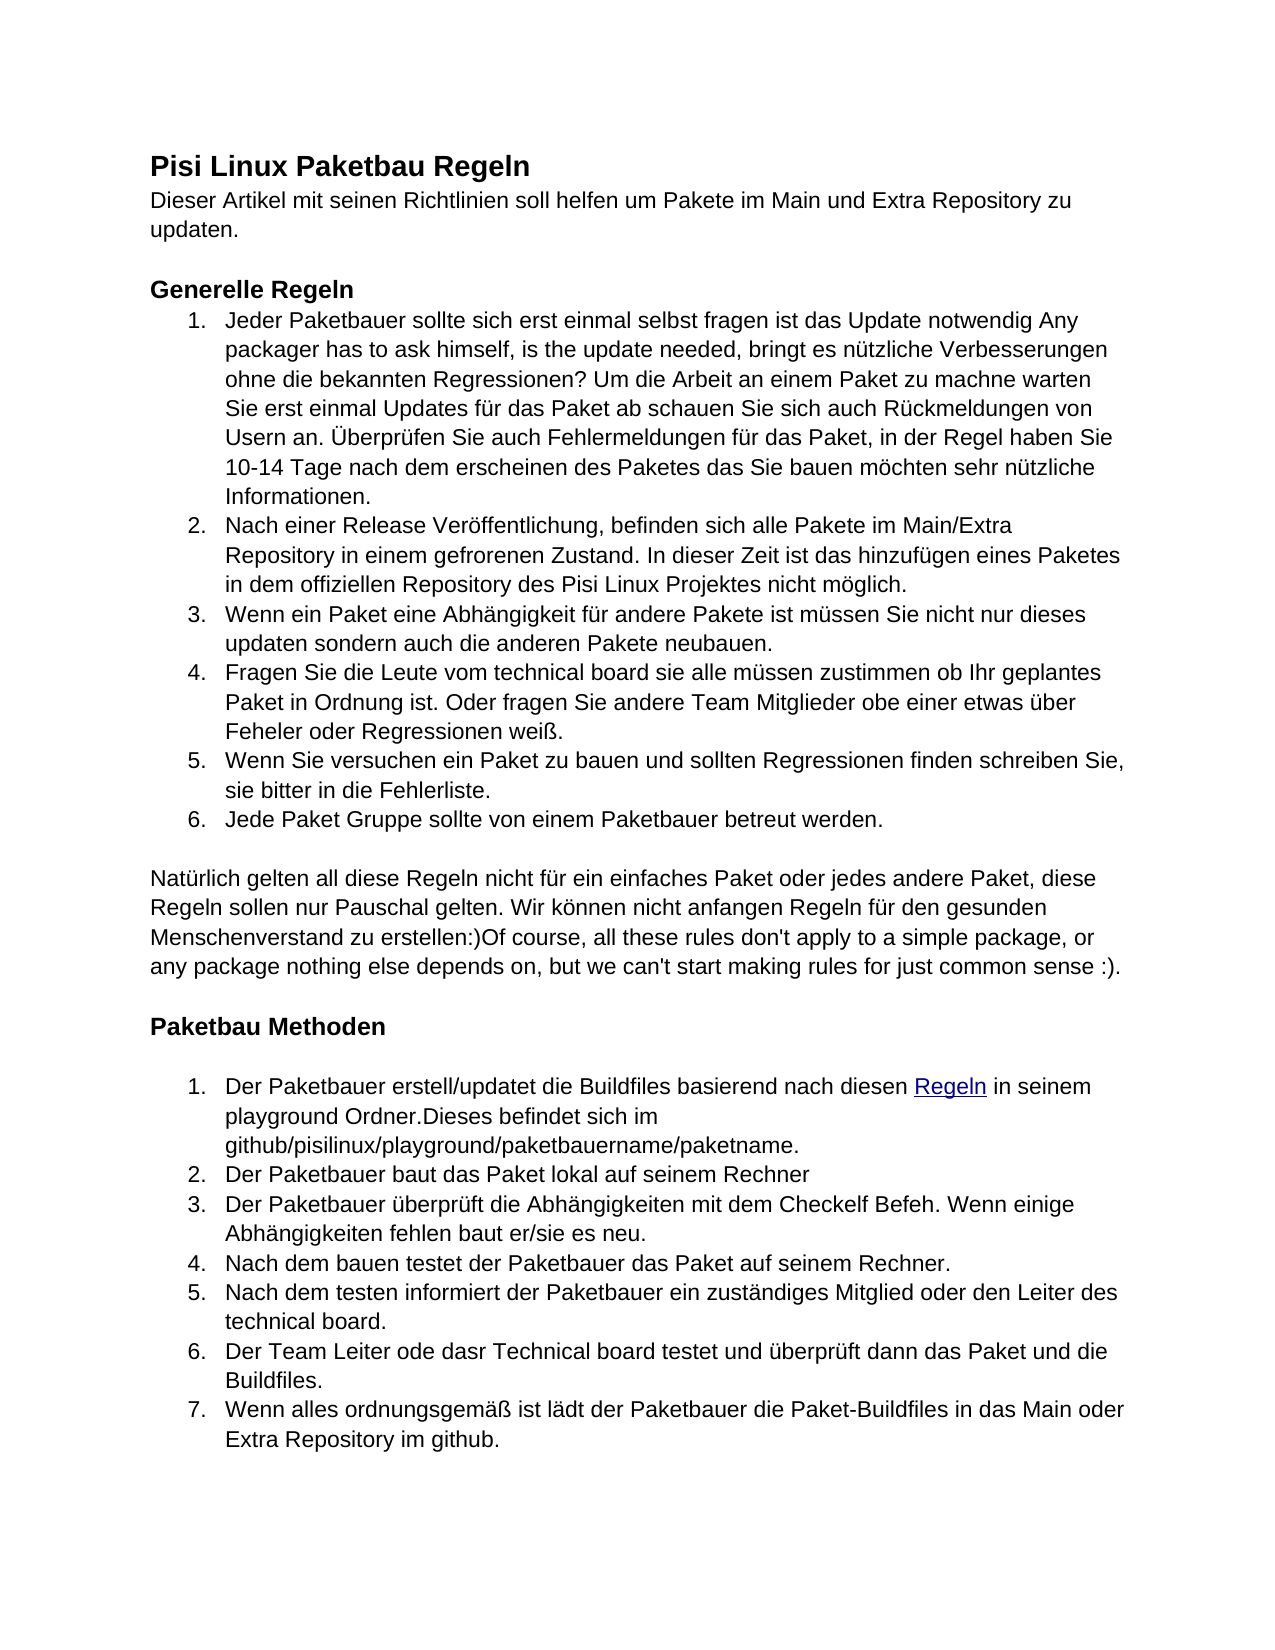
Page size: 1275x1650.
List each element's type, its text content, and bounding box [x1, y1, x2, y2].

list Nach einer Release Veröffentlichung, befinden sich alle Pakete im Main/Extra Repository in einem gefrorenen Zustand. In dieser Zeit ist das hinzufügen eines Paketes in dem offiziellen Repository des Pisi Linux Projektes nicht möglich. [187, 513, 1125, 598]
list Fragen Sie die Leute vom technical board sie alle müssen zustimmen ob Ihr geplantes Paket in Ordnung ist. Oder fragen Sie andere Team Mitglieder obe einer etwas über Feheler oder Regressionen weiß. [187, 660, 1125, 744]
list Nach dem testen informiert der Paketbauer ein zuständiges Mitglied oder den Leiter des technical board. [187, 1280, 1125, 1335]
list Der Paketbauer erstell/updatet die Buildfiles basierend nach diesen Regeln in seinem playground Ordner.Dieses befindet sich im github/pisilinux/playground/paketbauername/paketname. [187, 1074, 1125, 1158]
text Dieser Artikel mit seinen Richtlinien soll helfen um Pakete im Main und Extra Repository zu updaten. [150, 187, 1125, 242]
text Generelle Regeln [150, 276, 1125, 303]
list Jede Paket Gruppe sollte von einem Paketbauer betreut werden. [187, 807, 1125, 833]
list Jeder Paketbauer sollte sich erst einmal selbst fragen ist das Update notwendig Any packager has to ask himself, is the update needed, bringt es nützliche Verbesserungen ohne die bekannten Regressionen? Um die Arbeit an einem Paket zu machne warten Sie erst einmal Updates für das Paket ab schauen Sie sich auch Rückmeldungen von Usern an. Überprüfen Sie auch Fehlermeldungen für das Paket, in der Regel haben Sie 10-14 Tage nach dem erscheinen des Paketes das Sie bauen möchten sehr nützliche Informationen. [187, 308, 1125, 509]
list Wenn alles ordnungsgemäß ist lädt der Paketbauer die Paket-Buildfiles in das Main oder Extra Repository im github. [187, 1397, 1125, 1452]
list Der Team Leiter ode dasr Technical board testet und überprüft dann das Paket und die Buildfiles. [187, 1338, 1125, 1393]
list Wenn ein Paket eine Abhängigkeit für andere Pakete ist müssen Sie nicht nur dieses updaten sondern auch die anderen Pakete neubauen. [187, 601, 1125, 656]
text Paketbau Methoden [150, 1013, 1125, 1041]
list Der Paketbauer überprüft die Abhängigkeiten mit dem Checkelf Befeh. Wenn einige Abhängigkeiten fehlen baut er/sie es neu. [187, 1192, 1125, 1247]
text Natürlich gelten all diese Regeln nicht für ein einfaches Paket oder jedes andere Paket, diese Regeln sollen nur Pauschal gelten. Wir können nicht anfangen Regeln für den gesunden Menschenverstand zu erstellen:)Of course, all these rules don't apply to a simple package, or any package nothing else depends on, but we can't start making rules for just common sense :). [150, 866, 1125, 979]
list Der Paketbauer baut das Paket lokal auf seinem Rechner [187, 1162, 1125, 1188]
list Wenn Sie versuchen ein Paket zu bauen und sollten Regressionen finden schreiben Sie, sie bitter in die Fehlerliste. [187, 748, 1125, 803]
text Pisi Linux Paketbau Regeln [150, 150, 1125, 183]
list Nach dem bauen testet der Paketbauer das Paket auf seinem Rechner. [187, 1250, 1125, 1276]
